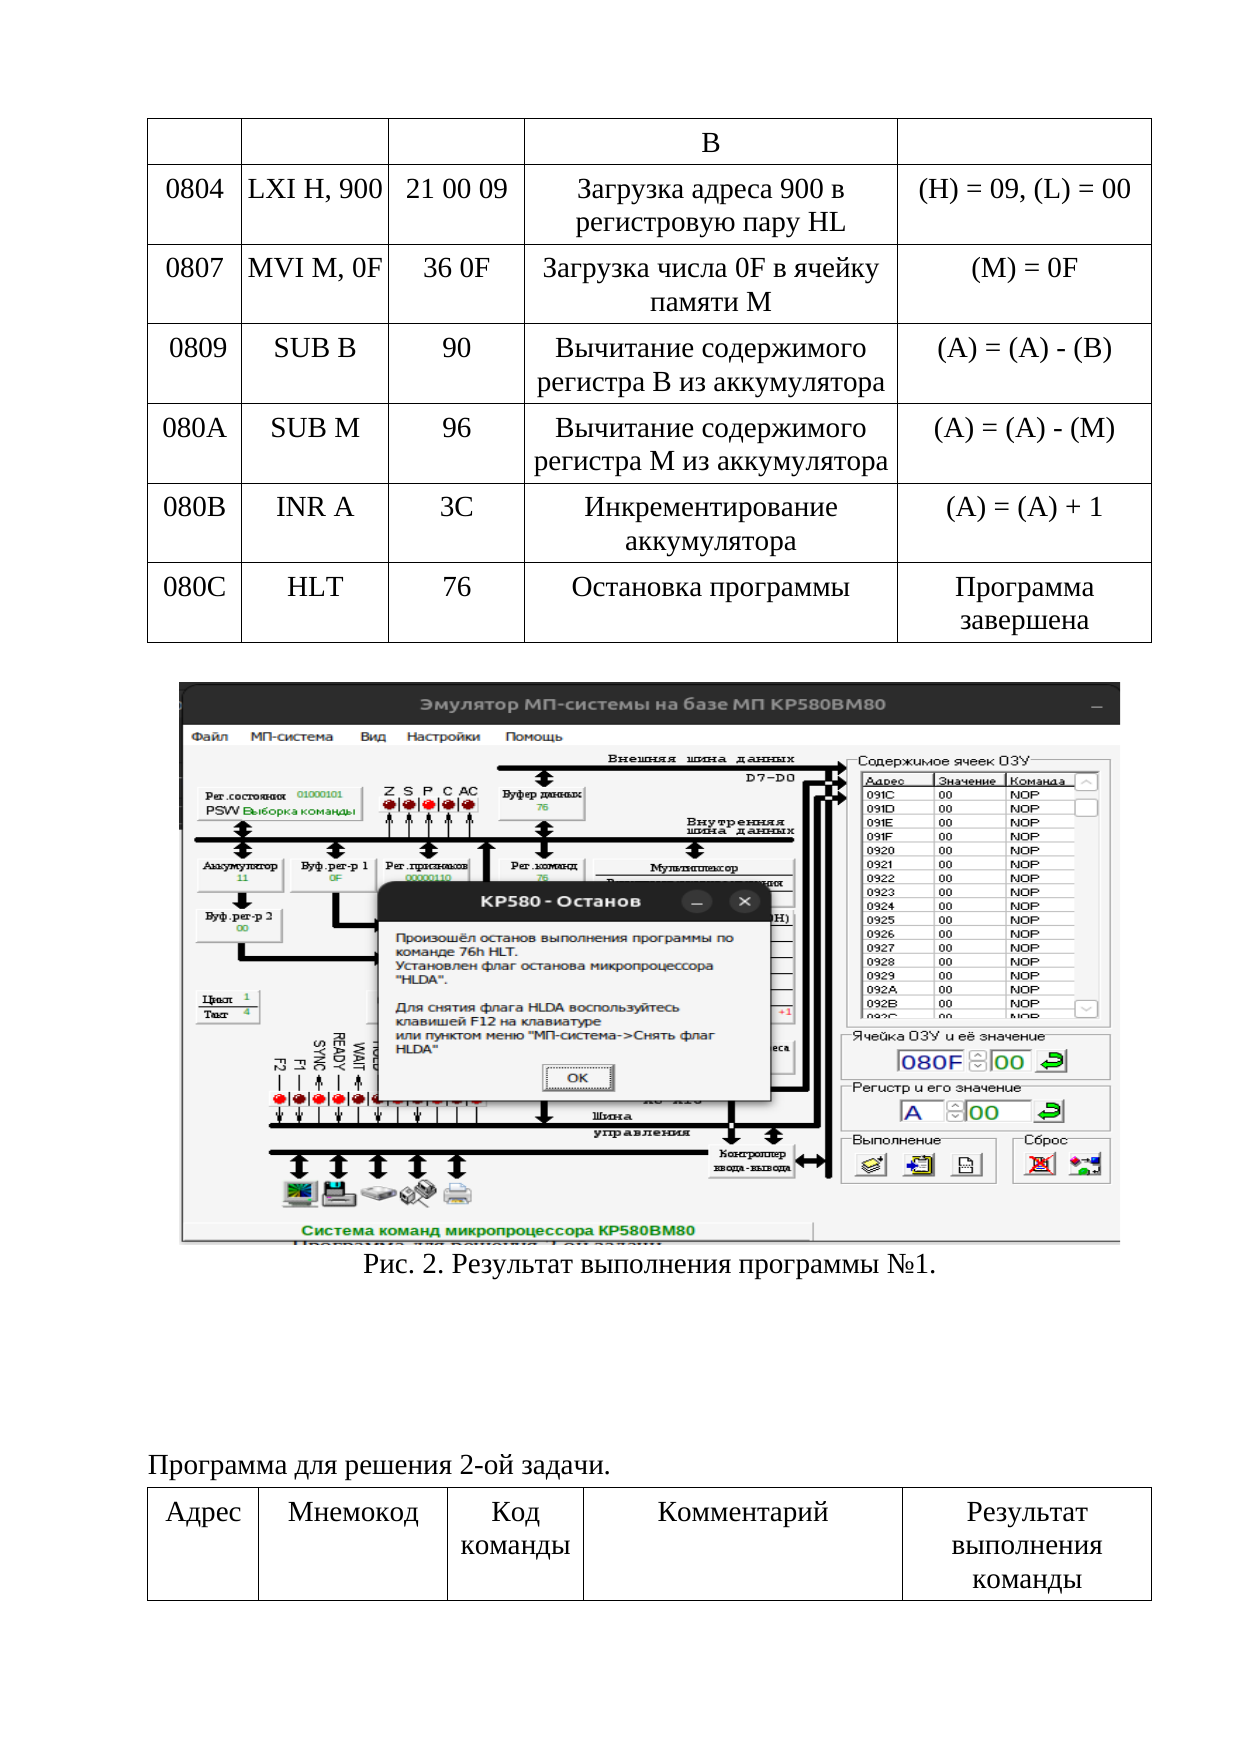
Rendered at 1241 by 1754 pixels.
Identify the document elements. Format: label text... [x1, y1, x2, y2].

picture [179, 682, 1121, 1245]
table_header Мнемокод [259, 1488, 447, 1600]
table_cell [242, 119, 388, 164]
table_header Код команды [448, 1488, 583, 1600]
table_cell 90 [389, 324, 524, 403]
table_cell SUB M [242, 404, 388, 482]
table_cell (A) = (A) - (B) [898, 324, 1151, 403]
table_cell 36 0F [389, 245, 524, 323]
table_cell (H) = 09, (L) = 00 [898, 165, 1151, 244]
table_header Адрес [148, 1488, 258, 1600]
table_cell [898, 119, 1151, 164]
table_cell (A) = (A) - (M) [898, 404, 1151, 482]
table_cell Загрузка числа 0F в ячейку памяти M [525, 245, 897, 323]
text Рис. 2. Результат выполнения программы №1. [148, 1246, 1152, 1279]
table_header Комментарий [584, 1488, 902, 1600]
text Программа для решения 2-ой задачи. [148, 1447, 1152, 1480]
table_cell HLT [242, 563, 388, 642]
table_cell Вычитание содержимого регистра B из аккумулятора [525, 324, 897, 403]
table_cell [389, 119, 524, 164]
table_cell 0809 [148, 324, 241, 403]
table_cell [148, 119, 241, 164]
table_cell 96 [389, 404, 524, 482]
table_cell Вычитание содержимого регистра M из аккумулятора [525, 404, 897, 482]
table_header Результат выполнения команды [903, 1488, 1151, 1600]
table_cell Остановка программы [525, 563, 897, 642]
table_cell SUB B [242, 324, 388, 403]
table_cell 3C [389, 484, 524, 562]
table_cell MVI M, 0F [242, 245, 388, 323]
table_cell (A) = (A) + 1 [898, 484, 1151, 562]
table_cell Программа завершена [898, 563, 1151, 642]
table_cell 080A [148, 404, 241, 482]
table_cell Инкрементирование аккумулятора [525, 484, 897, 562]
table_cell 0807 [148, 245, 241, 323]
table_cell 080B [148, 484, 241, 562]
table_cell INR A [242, 484, 388, 562]
table_cell 76 [389, 563, 524, 642]
table_cell B [525, 119, 897, 164]
table_cell 080C [148, 563, 241, 642]
table_cell LXI H, 900 [242, 165, 388, 244]
table_cell 0804 [148, 165, 241, 244]
table_cell 21 00 09 [389, 165, 524, 244]
table_cell Загрузка адреса 900 в регистровую пару HL [525, 165, 897, 244]
table_cell (M) = 0F [898, 245, 1151, 323]
